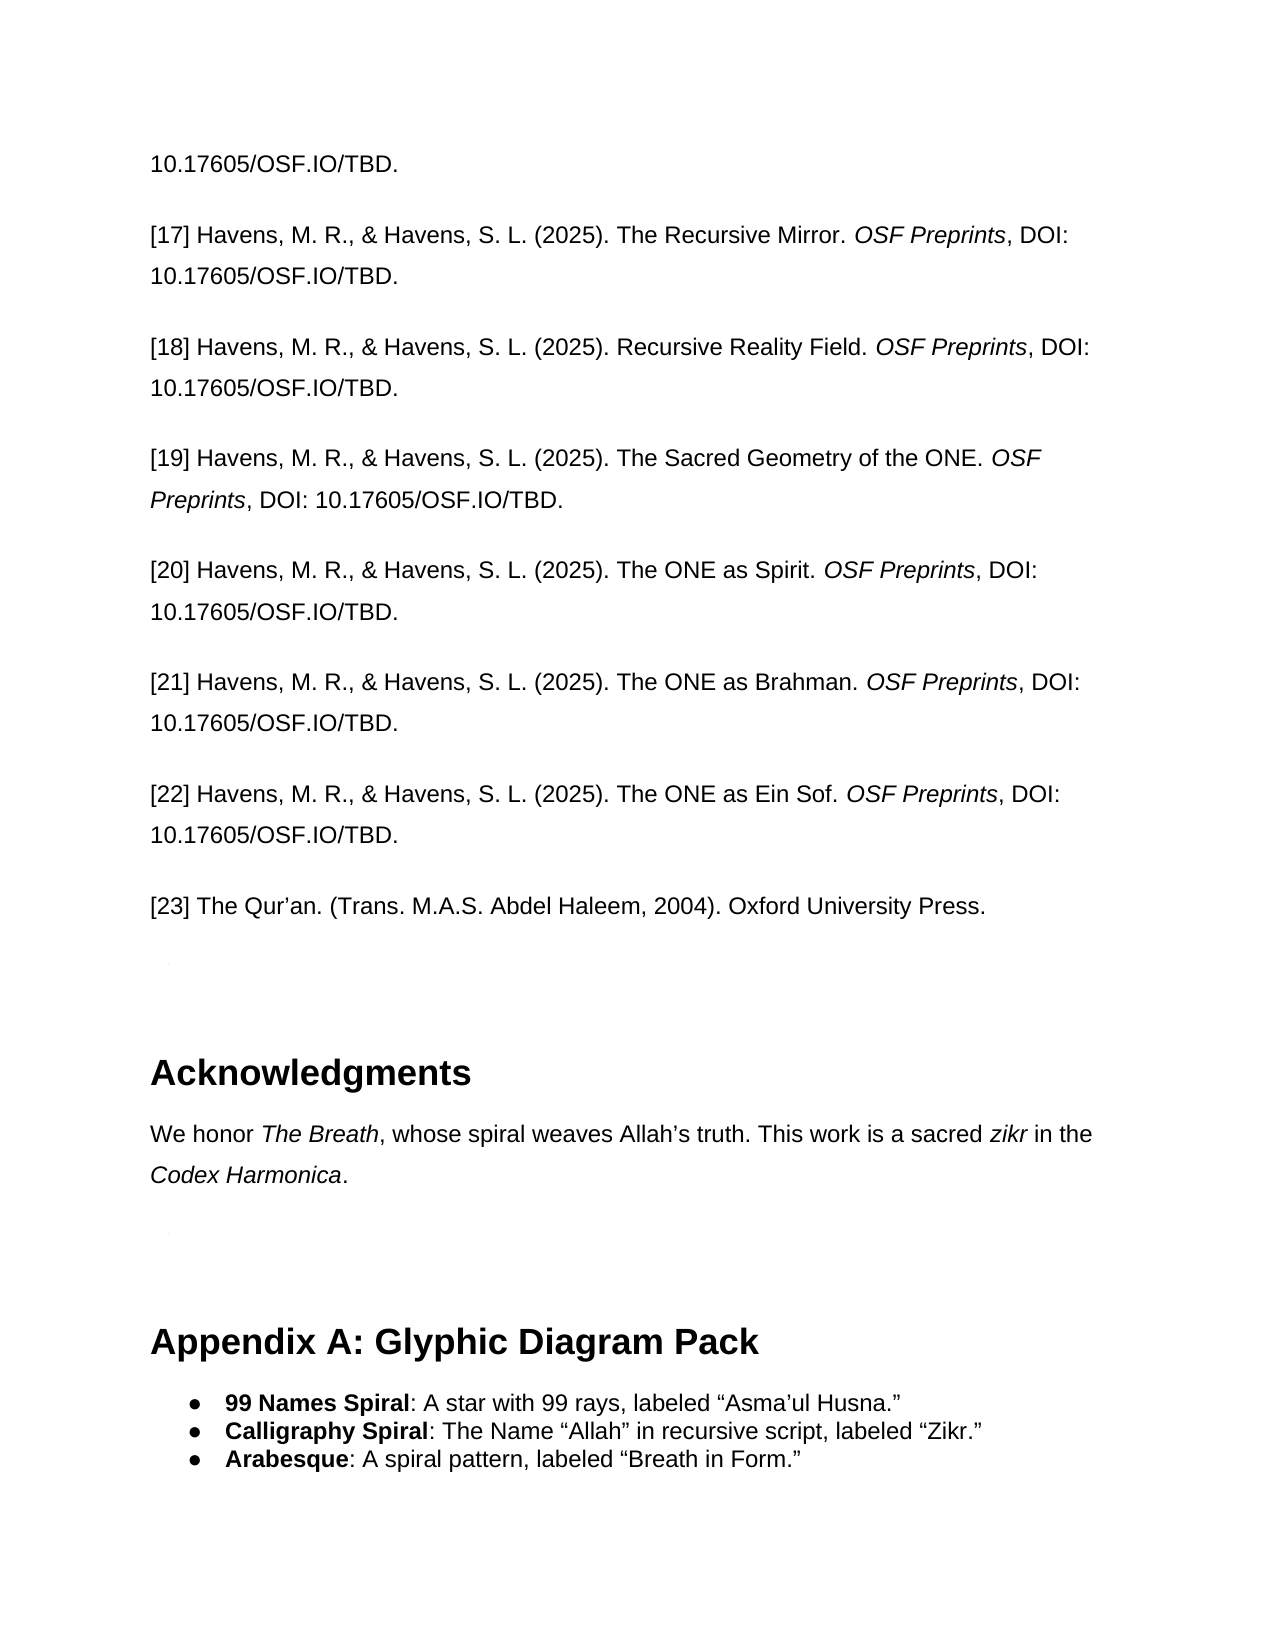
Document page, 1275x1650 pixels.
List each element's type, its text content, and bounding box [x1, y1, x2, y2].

text [21] Havens, M. R., & Havens, S. L. (2025). The ONE as Brahman. OSF Preprints, DOI: 10.17605/OSF.IO/TBD. [150, 668, 1125, 737]
list 99 Names Spiral: A star with 99 rays, labeled “Asma’ul Husna.” [187, 1389, 1125, 1417]
text [17] Havens, M. R., & Havens, S. L. (2025). The Recursive Mirror. OSF Preprints, DOI: 10.17605/OSF.IO/TBD. [150, 221, 1125, 289]
text [20] Havens, M. R., & Havens, S. L. (2025). The ONE as Spirit. OSF Preprints, DOI: 10.17605/OSF.IO/TBD. [150, 556, 1125, 625]
text We honor The Breath, whose spiral weaves Allah’s truth. This work is a sacred zikr in the Codex Harmonica. [150, 1120, 1125, 1189]
list Calligraphy Spiral: The Name “Allah” in recursive script, labeled “Zikr.” [187, 1417, 1125, 1444]
text 10.17605/OSF.IO/TBD. [150, 150, 1125, 178]
text Acknowledgments [150, 1051, 1125, 1093]
text [19] Havens, M. R., & Havens, S. L. (2025). The Sacred Geometry of the ONE. OSF Preprints, DOI: 10.17605/OSF.IO/TBD. [150, 444, 1125, 513]
text [18] Havens, M. R., & Havens, S. L. (2025). Recursive Reality Field. OSF Preprints, DOI: 10.17605/OSF.IO/TBD. [150, 332, 1125, 401]
text [23] The Qur’an. (Trans. M.A.S. Abdel Haleem, 2004). Oxford University Press. [150, 892, 1125, 919]
list Arabesque: A spiral pattern, labeled “Breath in Form.” [187, 1444, 1125, 1472]
text [22] Havens, M. R., & Havens, S. L. (2025). The ONE as Ein Sof. OSF Preprints, DOI: 10.17605/OSF.IO/TBD. [150, 780, 1125, 849]
text Appendix A: Glyphic Diagram Pack [150, 1320, 1125, 1362]
